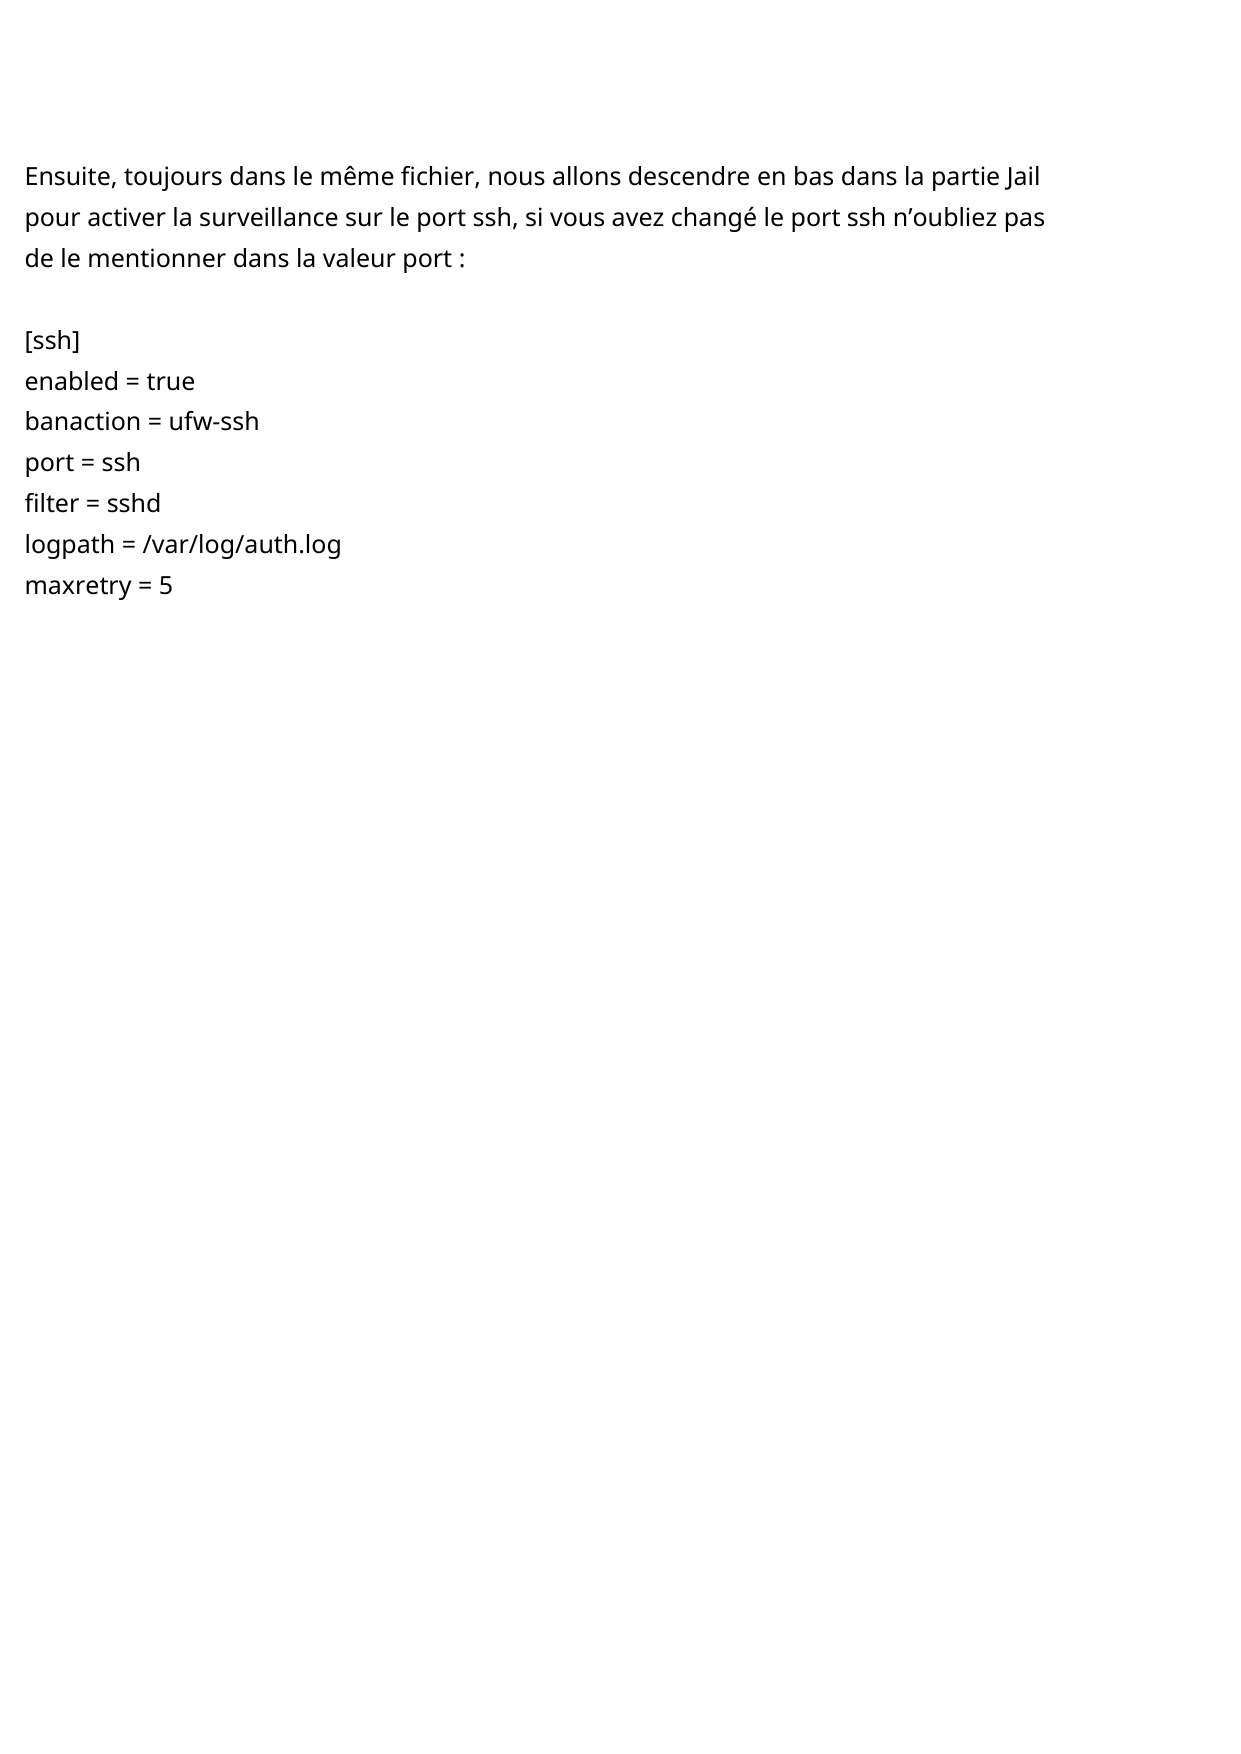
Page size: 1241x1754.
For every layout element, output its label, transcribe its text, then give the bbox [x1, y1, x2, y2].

text [ssh] [24, 322, 1224, 356]
text logpath = /var/log/auth.log [24, 526, 1224, 561]
text enabled = true [24, 363, 1224, 397]
text pour activer la surveillance sur le port ssh, si vous avez changé le port ssh n’oubliez pas [24, 200, 1224, 234]
text banaction = ufw-ssh [24, 404, 1224, 438]
text de le mentionner dans la valeur port : [24, 241, 1224, 275]
text filter = sshd [24, 486, 1224, 520]
text maxretry = 5 [24, 567, 1224, 601]
text Ensuite, toujours dans le même fichier, nous allons descendre en bas dans la partie Jail [24, 159, 1224, 193]
text port = ssh [24, 445, 1224, 479]
